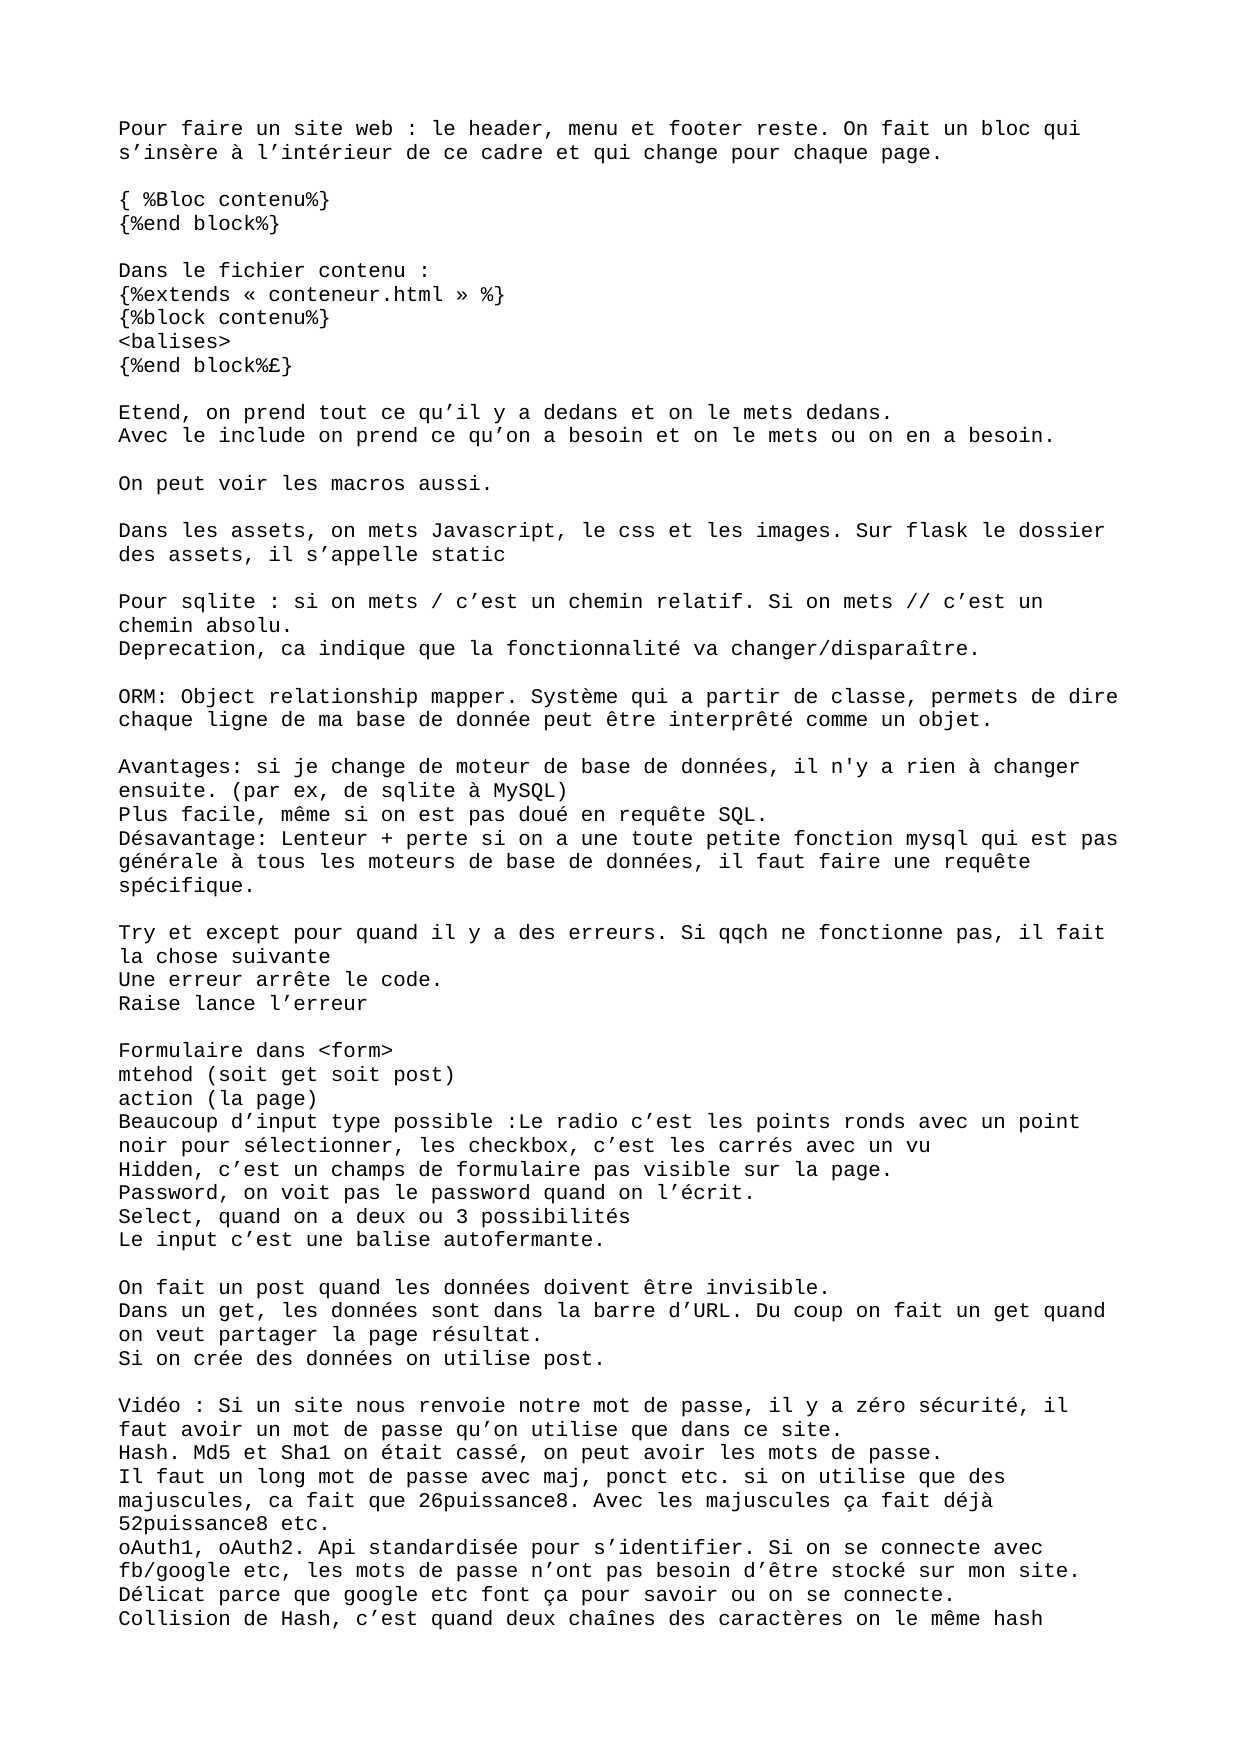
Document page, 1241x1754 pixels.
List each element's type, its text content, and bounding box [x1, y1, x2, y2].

text ORM: Object relationship mapper. Système qui a partir de classe, permets de dire chaque ligne de ma base de donnée peut être interprêté comme un objet. [118, 686, 1122, 733]
text Dans les assets, on mets Javascript, le css et les images. Sur flask le dossier des assets, il s’appelle static [118, 520, 1122, 567]
text {%end block%} [118, 213, 1122, 236]
text Hash. Md5 et Sha1 on était cassé, on peut avoir les mots de passe. [118, 1442, 1122, 1466]
text { %Bloc contenu%} [118, 189, 1122, 213]
text Deprecation, ca indique que la fonctionnalité va changer/disparaître. [118, 638, 1122, 662]
text Collision de Hash, c’est quand deux chaînes des caractères on le même hash [118, 1608, 1122, 1631]
text action (la page) [118, 1088, 1122, 1111]
text mtehod (soit get soit post) [118, 1064, 1122, 1088]
text Vidéo : Si un site nous renvoie notre mot de passe, il y a zéro sécurité, il faut avoir un mot de passe qu’on utilise que dans ce site. [118, 1395, 1122, 1442]
text On peut voir les macros aussi. [118, 473, 1122, 496]
text Password, on voit pas le password quand on l’écrit. [118, 1182, 1122, 1206]
text Pour faire un site web : le header, menu et footer reste. On fait un bloc qui s’insère à l’intérieur de ce cadre et qui change pour chaque page. [118, 118, 1122, 165]
text {%end block%£} [118, 354, 1122, 378]
text Dans le fichier contenu : [118, 260, 1122, 284]
text Désavantage: Lenteur + perte si on a une toute petite fonction mysql qui est pas générale à tous les moteurs de base de données, il faut faire une requête spécifique. [118, 827, 1122, 898]
text Il faut un long mot de passe avec maj, ponct etc. si on utilise que des majuscules, ca fait que 26puissance8. Avec les majuscules ça fait déjà 52puissance8 etc. [118, 1466, 1122, 1537]
text Pour sqlite : si on mets / c’est un chemin relatif. Si on mets // c’est un chemin absolu. [118, 591, 1122, 638]
text Avantages: si je change de moteur de base de données, il n'y a rien à changer ensuite. (par ex, de sqlite à MySQL) [118, 757, 1122, 804]
text Plus facile, même si on est pas doué en requête SQL. [118, 804, 1122, 827]
text On fait un post quand les données doivent être invisible. [118, 1277, 1122, 1300]
text Si on crée des données on utilise post. [118, 1348, 1122, 1371]
text Select, quand on a deux ou 3 possibilités [118, 1206, 1122, 1229]
text oAuth1, oAuth2. Api standardisée pour s’identifier. Si on se connecte avec fb/google etc, les mots de passe n’ont pas besoin d’être stocké sur mon site. Délicat parce que google etc font ça pour savoir ou on se connecte. [118, 1537, 1122, 1608]
text Beaucoup d’input type possible :Le radio c’est les points ronds avec un point noir pour sélectionner, les checkbox, c’est les carrés avec un vu [118, 1111, 1122, 1158]
text {%extends « conteneur.html » %} [118, 284, 1122, 307]
text Avec le include on prend ce qu’on a besoin et on le mets ou on en a besoin. [118, 426, 1122, 449]
text Etend, on prend tout ce qu’il y a dedans et on le mets dedans. [118, 402, 1122, 426]
text Raise lance l’erreur [118, 993, 1122, 1017]
text {%block contenu%} [118, 307, 1122, 331]
text Le input c’est une balise autofermante. [118, 1229, 1122, 1253]
text Dans un get, les données sont dans la barre d’URL. Du coup on fait un get quand on veut partager la page résultat. [118, 1300, 1122, 1348]
text <balises> [118, 331, 1122, 354]
text Hidden, c’est un champs de formulaire pas visible sur la page. [118, 1158, 1122, 1182]
text Try et except pour quand il y a des erreurs. Si qqch ne fonctionne pas, il fait la chose suivante [118, 922, 1122, 969]
text Formulaire dans <form> [118, 1040, 1122, 1064]
text Une erreur arrête le code. [118, 969, 1122, 993]
